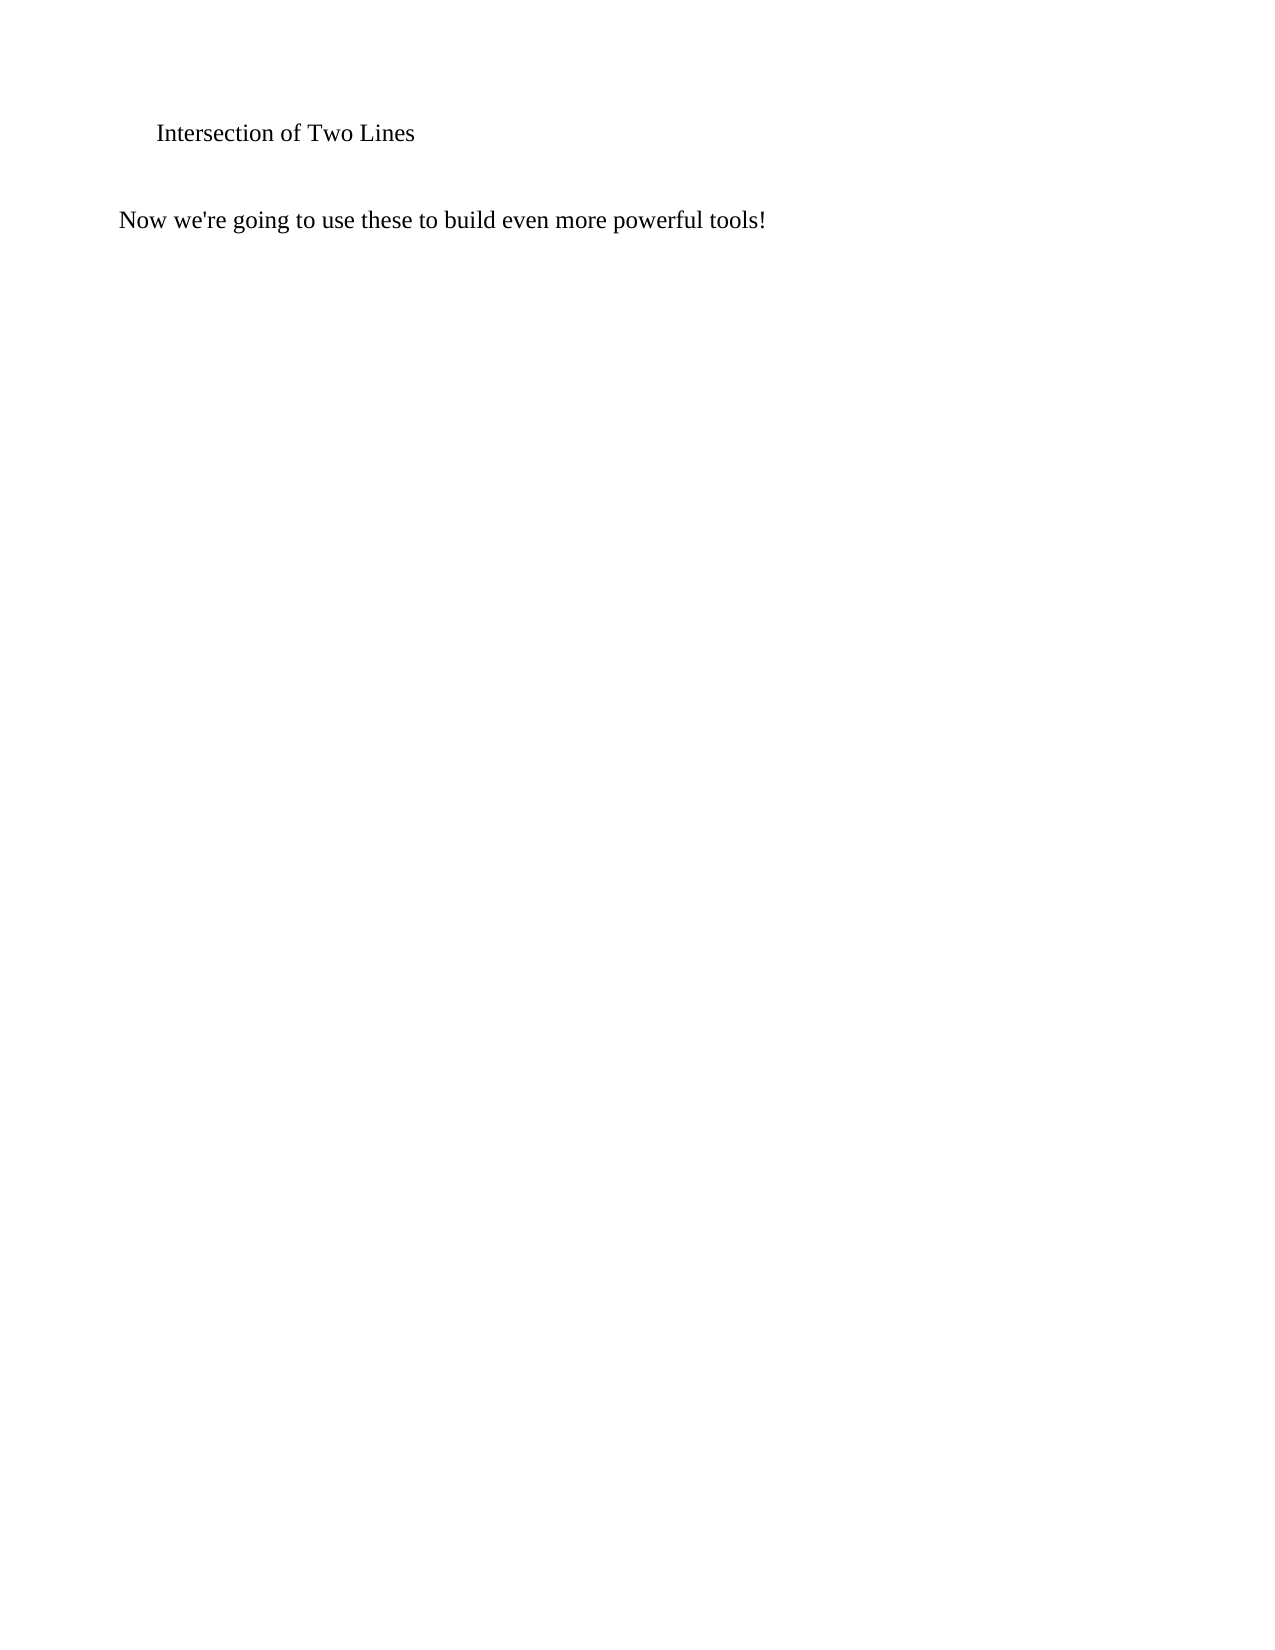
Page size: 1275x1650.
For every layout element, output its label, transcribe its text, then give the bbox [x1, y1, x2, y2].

text Intersection of Two Lines [118, 118, 1156, 147]
text Now we're going to use these to build even more powerful tools! [118, 205, 1156, 233]
